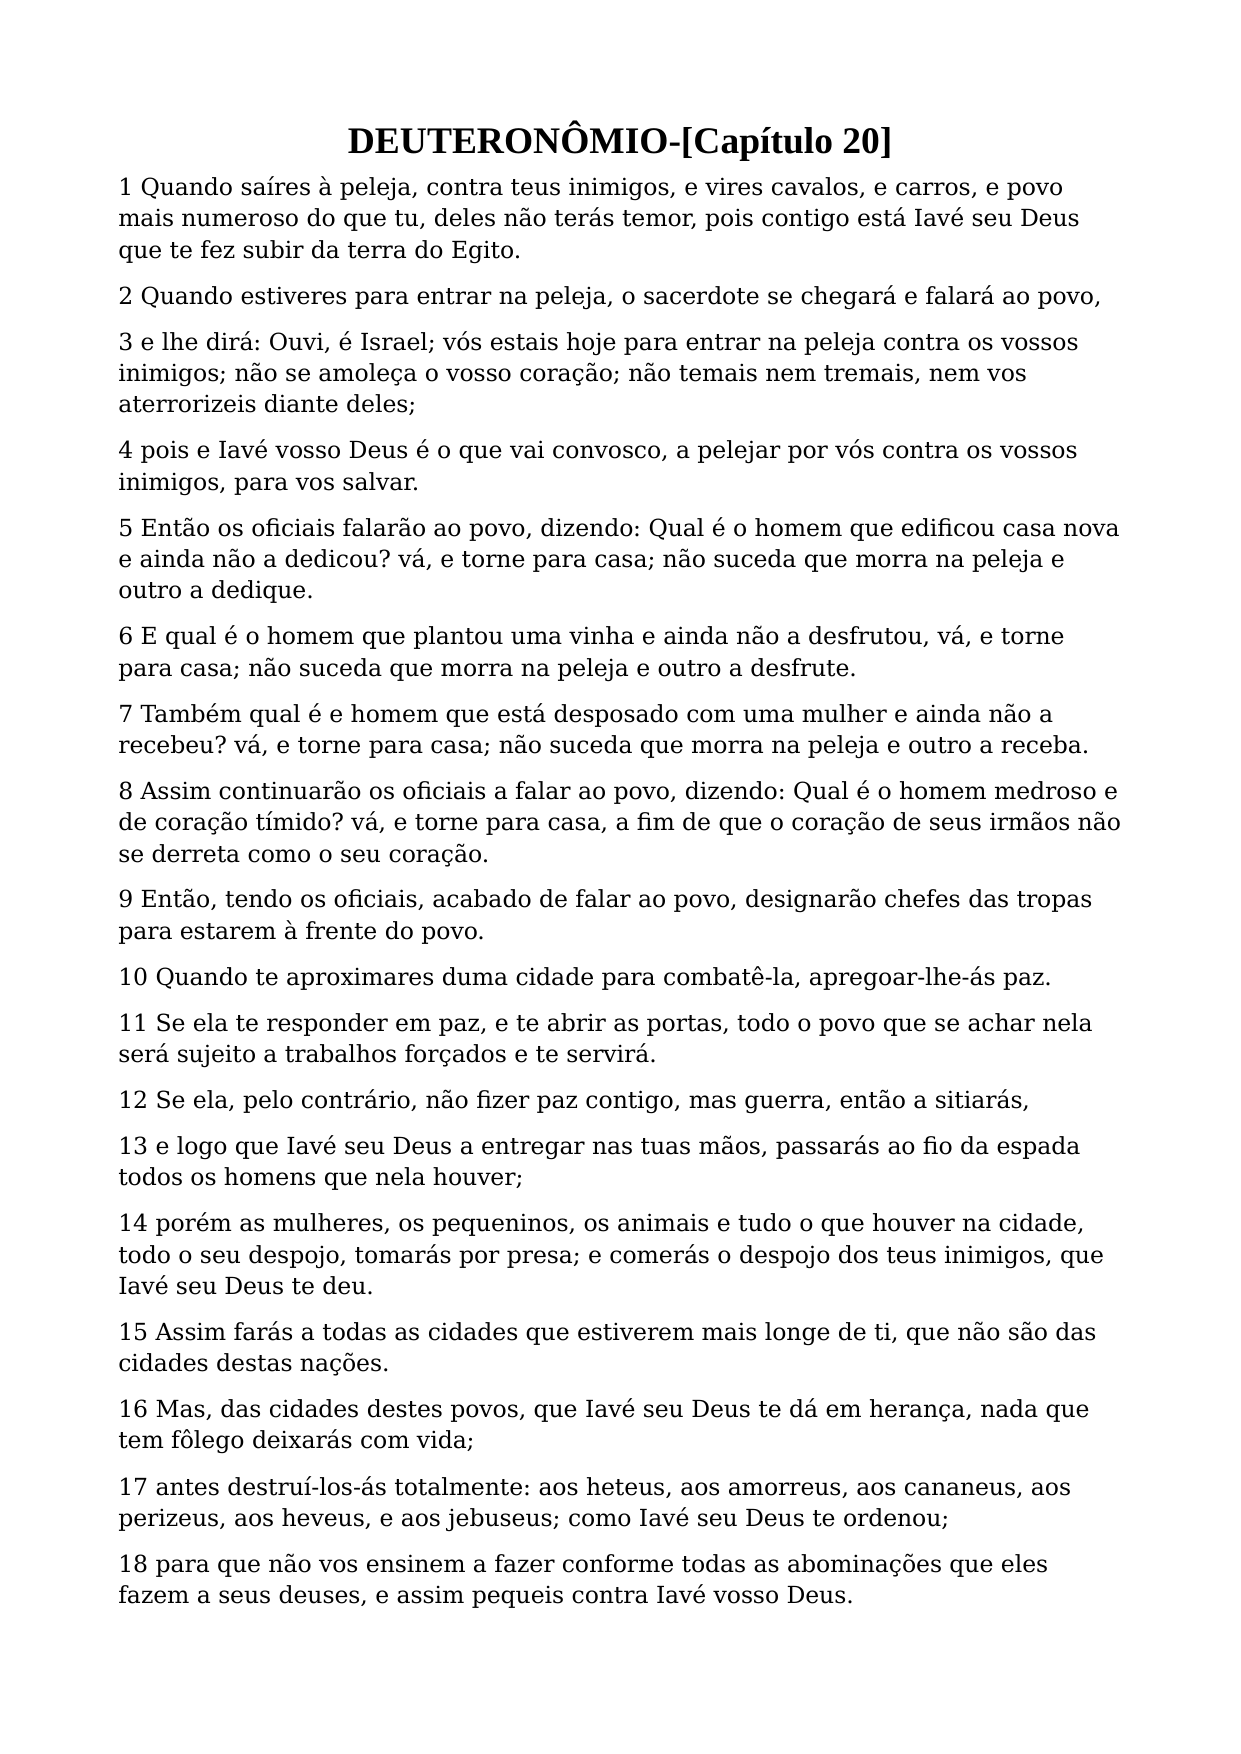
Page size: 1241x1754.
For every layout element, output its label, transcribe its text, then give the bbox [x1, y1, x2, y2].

text 6 E qual é o homem que plantou uma vinha e ainda não a desfrutou, vá, e torne para casa; não suceda que morra na peleja e outro a desfrute. [118, 623, 1122, 682]
text 18 para que não vos ensinem a fazer conforme todas as abominações que eles fazem a seus deuses, e assim pequeis contra Iavé vosso Deus. [118, 1550, 1122, 1609]
text 16 Mas, das cidades destes povos, que Iavé seu Deus te dá em herança, nada que tem fôlego deixarás com vida; [118, 1396, 1122, 1454]
subtitle DEUTERONÔMIO-[Capítulo 20] [118, 118, 1122, 161]
text 17 antes destruí-los-ás totalmente: aos heteus, aos amorreus, aos cananeus, aos perizeus, aos heveus, e aos jebuseus; como Iavé seu Deus te ordenou; [118, 1473, 1122, 1532]
text 5 Então os oficiais falarão ao povo, dizendo: Qual é o homem que edificou casa nova e ainda não a dedicou? vá, e torne para casa; não suceda que morra na peleja e outro a dedique. [118, 514, 1122, 604]
text 13 e logo que Iavé seu Deus a entregar nas tuas mãos, passarás ao fio da espada todos os homens que nela houver; [118, 1133, 1122, 1191]
text 1 Quando saíres à peleja, contra teus inimigos, e vires cavalos, e carros, e povo mais numeroso do que tu, deles não terás temor, pois contigo está Iavé seu Deus que te fez subir da terra do Egito. [118, 174, 1122, 264]
text 14 porém as mulheres, os pequeninos, os animais e tudo o que houver na cidade, todo o seu despojo, tomarás por presa; e comerás o despojo dos teus inimigos, que Iavé seu Deus te deu. [118, 1210, 1122, 1300]
text 12 Se ela, pelo contrário, não fizer paz contigo, mas guerra, então a sitiarás, [118, 1087, 1122, 1114]
text 11 Se ela te responder em paz, e te abrir as portas, todo o povo que se achar nela será sujeito a trabalhos forçados e te servirá. [118, 1009, 1122, 1068]
text 9 Então, tendo os oficiais, acabado de falar ao povo, designarão chefes das tropas para estarem à frente do povo. [118, 886, 1122, 945]
text 4 pois e Iavé vosso Deus é o que vai convosco, a pelejar por vós contra os vossos inimigos, para vos salvar. [118, 437, 1122, 496]
text 15 Assim farás a todas as cidades que estiverem mais longe de ti, que não são das cidades destas nações. [118, 1318, 1122, 1377]
text 10 Quando te aproximares duma cidade para combatê-la, apregoar-lhe-ás paz. [118, 963, 1122, 991]
text 3 e lhe dirá: Ouvi, é Israel; vós estais hoje para entrar na peleja contra os vossos inimigos; não se amoleça o vosso coração; não temais nem tremais, nem vos aterrorizeis diante deles; [118, 328, 1122, 418]
text 7 Também qual é e homem que está desposado com uma mulher e ainda não a recebeu? vá, e torne para casa; não suceda que morra na peleja e outro a receba. [118, 700, 1122, 759]
text 8 Assim continuarão os oficiais a falar ao povo, dizendo: Qual é o homem medroso e de coração tímido? vá, e torne para casa, a fim de que o coração de seus irmãos não se derreta como o seu coração. [118, 777, 1122, 867]
text 2 Quando estiveres para entrar na peleja, o sacerdote se chegará e falará ao povo, [118, 282, 1122, 310]
